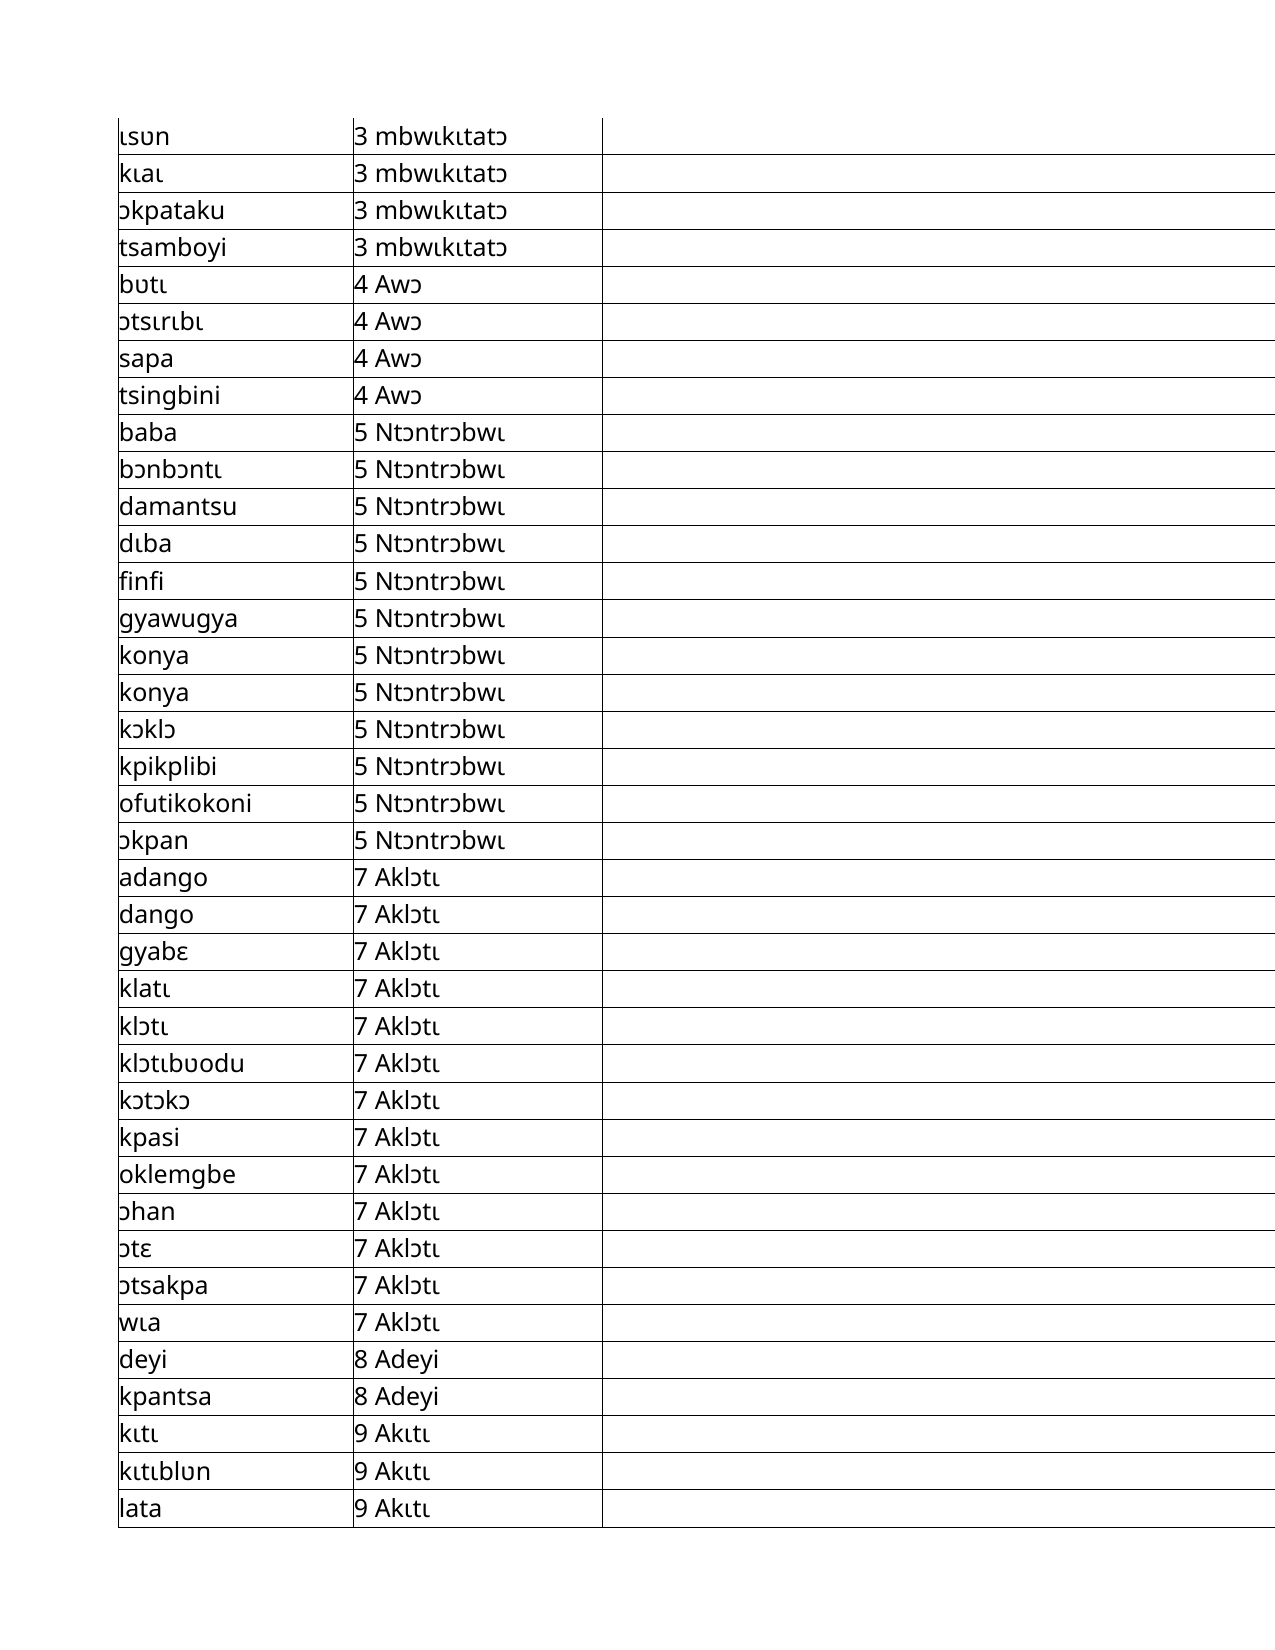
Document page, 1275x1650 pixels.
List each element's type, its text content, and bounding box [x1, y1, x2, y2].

table_cell [603, 341, 1275, 377]
table_cell 9 Akɩtɩ [354, 1453, 602, 1489]
table_cell 5 Ntɔntrɔbwɩ [354, 823, 602, 859]
table_cell [603, 304, 1275, 340]
table_cell klɔtɩ [119, 1008, 353, 1044]
table_cell [603, 118, 1275, 154]
table_cell [603, 415, 1275, 451]
table_cell [603, 489, 1275, 525]
table_cell ɔtɛ [119, 1231, 353, 1267]
table_cell 5 Ntɔntrɔbwɩ [354, 415, 602, 451]
table_cell 7 Aklɔtɩ [354, 1008, 602, 1044]
table_cell [603, 1008, 1275, 1044]
table_cell 7 Aklɔtɩ [354, 1194, 602, 1230]
table_cell [603, 1453, 1275, 1489]
table_cell ɔtsakpa [119, 1268, 353, 1304]
table_cell [603, 1231, 1275, 1267]
table_cell [603, 155, 1275, 192]
table_cell gyawugya [119, 600, 353, 637]
table_cell ɔhan [119, 1194, 353, 1230]
table_cell kɔtɔkɔ [119, 1083, 353, 1119]
table_cell kɔklɔ [119, 712, 353, 748]
table_cell 9 Akɩtɩ [354, 1416, 602, 1452]
table_cell [603, 786, 1275, 822]
table_cell 5 Ntɔntrɔbwɩ [354, 452, 602, 488]
table_cell 7 Aklɔtɩ [354, 1083, 602, 1119]
table_cell [603, 526, 1275, 562]
table_cell wɩa [119, 1305, 353, 1341]
table_cell finfi [119, 563, 353, 599]
table_cell adango [119, 860, 353, 896]
table_cell 4 Awɔ [354, 378, 602, 414]
table_cell 8 Adeyi [354, 1379, 602, 1415]
table_cell [603, 1268, 1275, 1304]
table_cell 5 Ntɔntrɔbwɩ [354, 749, 602, 785]
table_cell 3 mbwɩkɩtatɔ [354, 155, 602, 192]
table_cell 4 Awɔ [354, 267, 602, 303]
table_cell kɩtɩ [119, 1416, 353, 1452]
table_cell gyabɛ [119, 934, 353, 970]
table_cell oklemgbe [119, 1157, 353, 1193]
table_cell 5 Ntɔntrɔbwɩ [354, 563, 602, 599]
table_cell 7 Aklɔtɩ [354, 1268, 602, 1304]
table_cell [603, 860, 1275, 896]
table_cell bʋtɩ [119, 267, 353, 303]
table_cell 8 Adeyi [354, 1342, 602, 1378]
table_cell ɔkpan [119, 823, 353, 859]
table_cell [603, 1379, 1275, 1415]
table_cell 7 Aklɔtɩ [354, 860, 602, 896]
table_cell 7 Aklɔtɩ [354, 971, 602, 1007]
table_cell 5 Ntɔntrɔbwɩ [354, 638, 602, 674]
table_cell [603, 600, 1275, 637]
table_cell klɔtɩbʋodu [119, 1045, 353, 1082]
table_cell [603, 1157, 1275, 1193]
table_cell [603, 1083, 1275, 1119]
table_cell kɩaɩ [119, 155, 353, 192]
table_cell [603, 749, 1275, 785]
table_cell [603, 267, 1275, 303]
table_cell klatɩ [119, 971, 353, 1007]
table_cell [603, 1342, 1275, 1378]
table_cell kɩtɩblʋn [119, 1453, 353, 1489]
table_cell 7 Aklɔtɩ [354, 1045, 602, 1082]
table_cell 3 mbwɩkɩtatɔ [354, 230, 602, 266]
table_cell 5 Ntɔntrɔbwɩ [354, 600, 602, 637]
table_cell 5 Ntɔntrɔbwɩ [354, 489, 602, 525]
table_cell 3 mbwɩkɩtatɔ [354, 193, 602, 229]
table_cell [603, 230, 1275, 266]
table_cell baba [119, 415, 353, 451]
table_cell 5 Ntɔntrɔbwɩ [354, 786, 602, 822]
table_cell [603, 934, 1275, 970]
table_cell 7 Aklɔtɩ [354, 934, 602, 970]
table_cell [603, 1416, 1275, 1452]
table_cell dɩba [119, 526, 353, 562]
table_cell [603, 971, 1275, 1007]
table_cell [603, 1194, 1275, 1230]
table_cell [603, 193, 1275, 229]
table_cell deyi [119, 1342, 353, 1378]
table_cell kpikplibi [119, 749, 353, 785]
table_cell ɔtsɩrɩbɩ [119, 304, 353, 340]
table_cell [603, 1045, 1275, 1082]
table_cell 5 Ntɔntrɔbwɩ [354, 675, 602, 711]
table_cell ɔkpataku [119, 193, 353, 229]
table_cell konya [119, 675, 353, 711]
table_cell 4 Awɔ [354, 304, 602, 340]
table_cell 7 Aklɔtɩ [354, 897, 602, 933]
table_cell 5 Ntɔntrɔbwɩ [354, 526, 602, 562]
table_cell 7 Aklɔtɩ [354, 1120, 602, 1156]
table_cell 9 Akɩtɩ [354, 1490, 602, 1527]
table_cell tsingbini [119, 378, 353, 414]
table_cell [603, 452, 1275, 488]
table_cell [603, 712, 1275, 748]
table_cell [603, 1120, 1275, 1156]
table_cell dango [119, 897, 353, 933]
table_cell ɩsʋn [119, 118, 353, 154]
table_cell [603, 563, 1275, 599]
table_cell [603, 1490, 1275, 1527]
table_cell [603, 638, 1275, 674]
table_cell [603, 675, 1275, 711]
table_cell 4 Awɔ [354, 341, 602, 377]
table_cell 7 Aklɔtɩ [354, 1157, 602, 1193]
table_cell lata [119, 1490, 353, 1527]
table_cell sapa [119, 341, 353, 377]
table_cell konya [119, 638, 353, 674]
table_cell 7 Aklɔtɩ [354, 1231, 602, 1267]
table_cell bɔnbɔntɩ [119, 452, 353, 488]
table_cell [603, 897, 1275, 933]
table_cell 5 Ntɔntrɔbwɩ [354, 712, 602, 748]
table_cell tsamboyi [119, 230, 353, 266]
table_cell ofutikokoni [119, 786, 353, 822]
table_cell [603, 823, 1275, 859]
table_cell damantsu [119, 489, 353, 525]
table_cell kpantsa [119, 1379, 353, 1415]
table_cell kpasi [119, 1120, 353, 1156]
table_cell 3 mbwɩkɩtatɔ [354, 118, 602, 154]
table_cell [603, 1305, 1275, 1341]
table_cell [603, 378, 1275, 414]
table_cell 7 Aklɔtɩ [354, 1305, 602, 1341]
